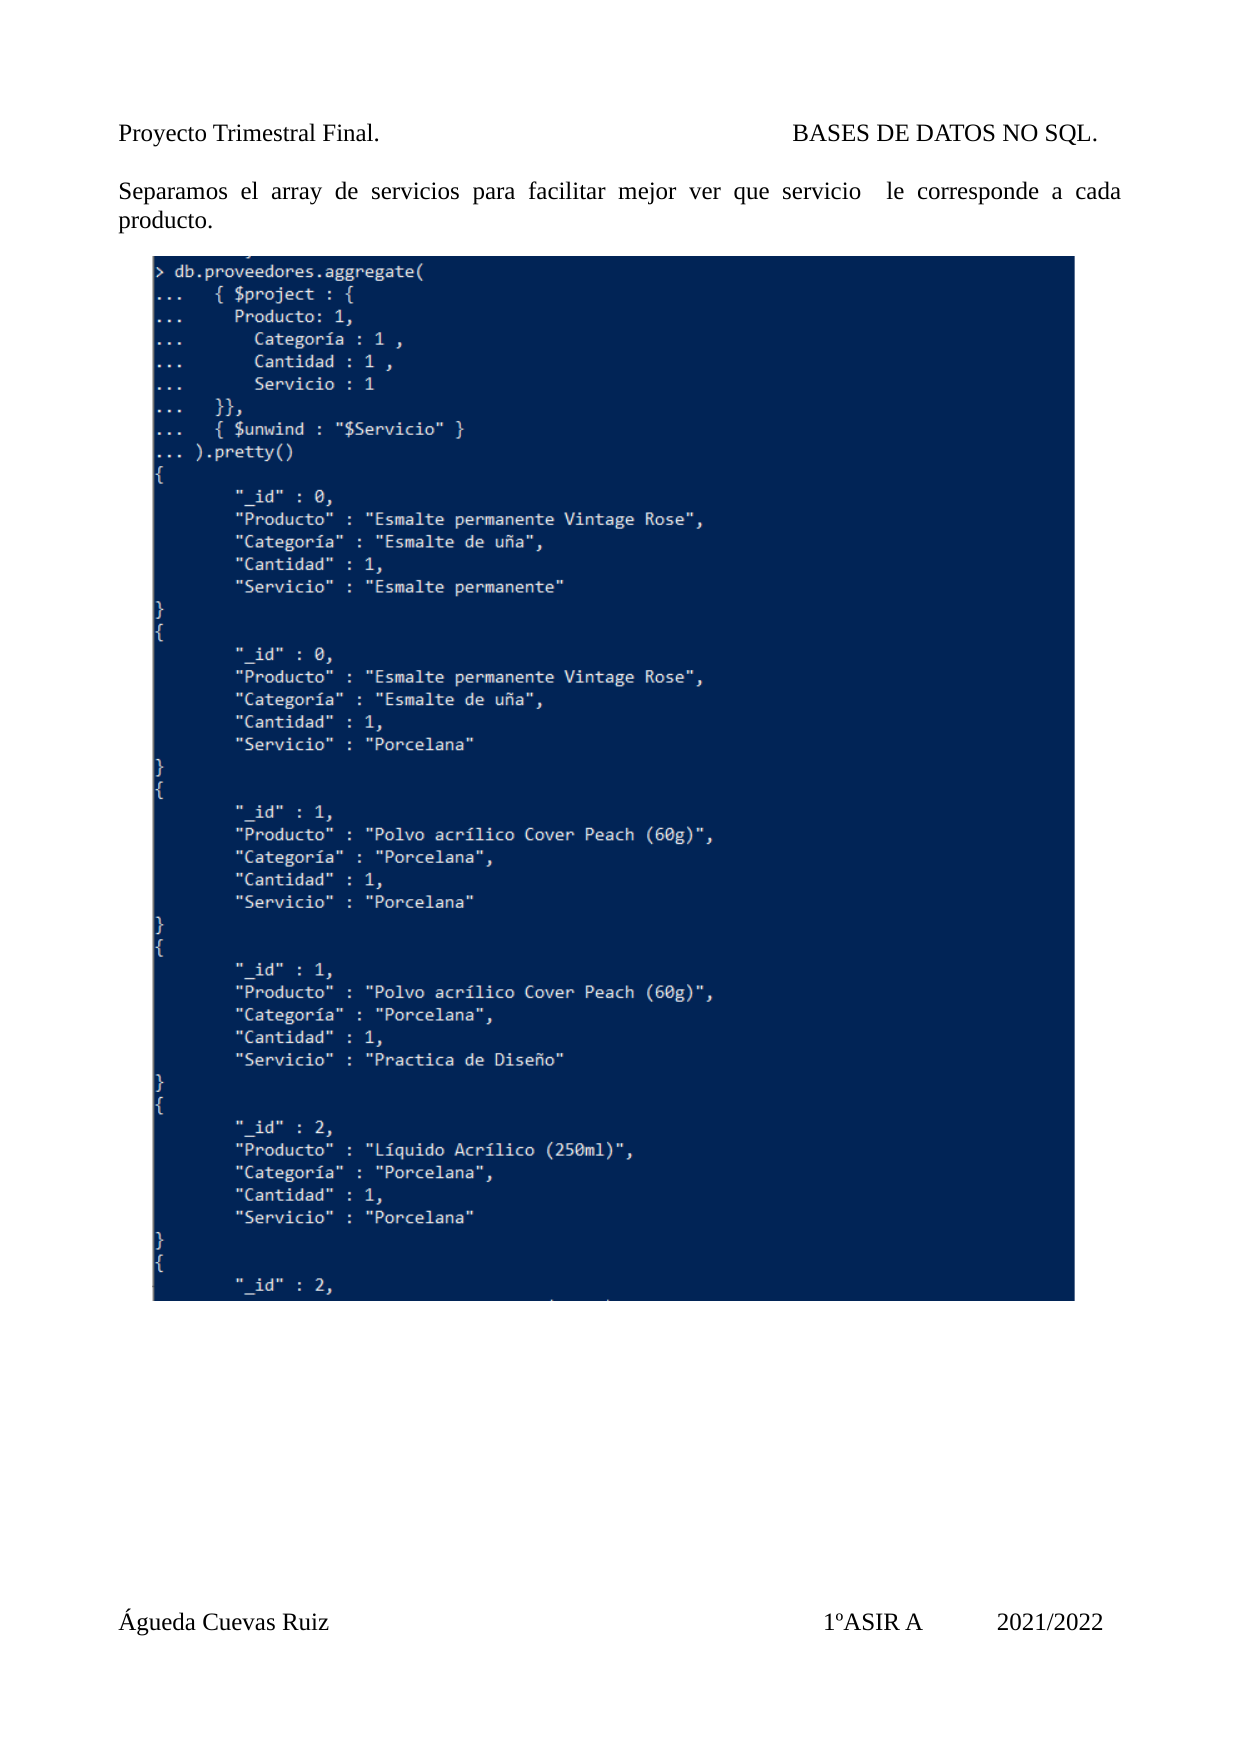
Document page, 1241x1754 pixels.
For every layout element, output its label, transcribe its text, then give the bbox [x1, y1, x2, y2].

text Separamos el array de servicios para facilitar mejor ver que servicio le corresponde a cada producto. [118, 176, 1122, 234]
picture [152, 256, 1075, 1301]
